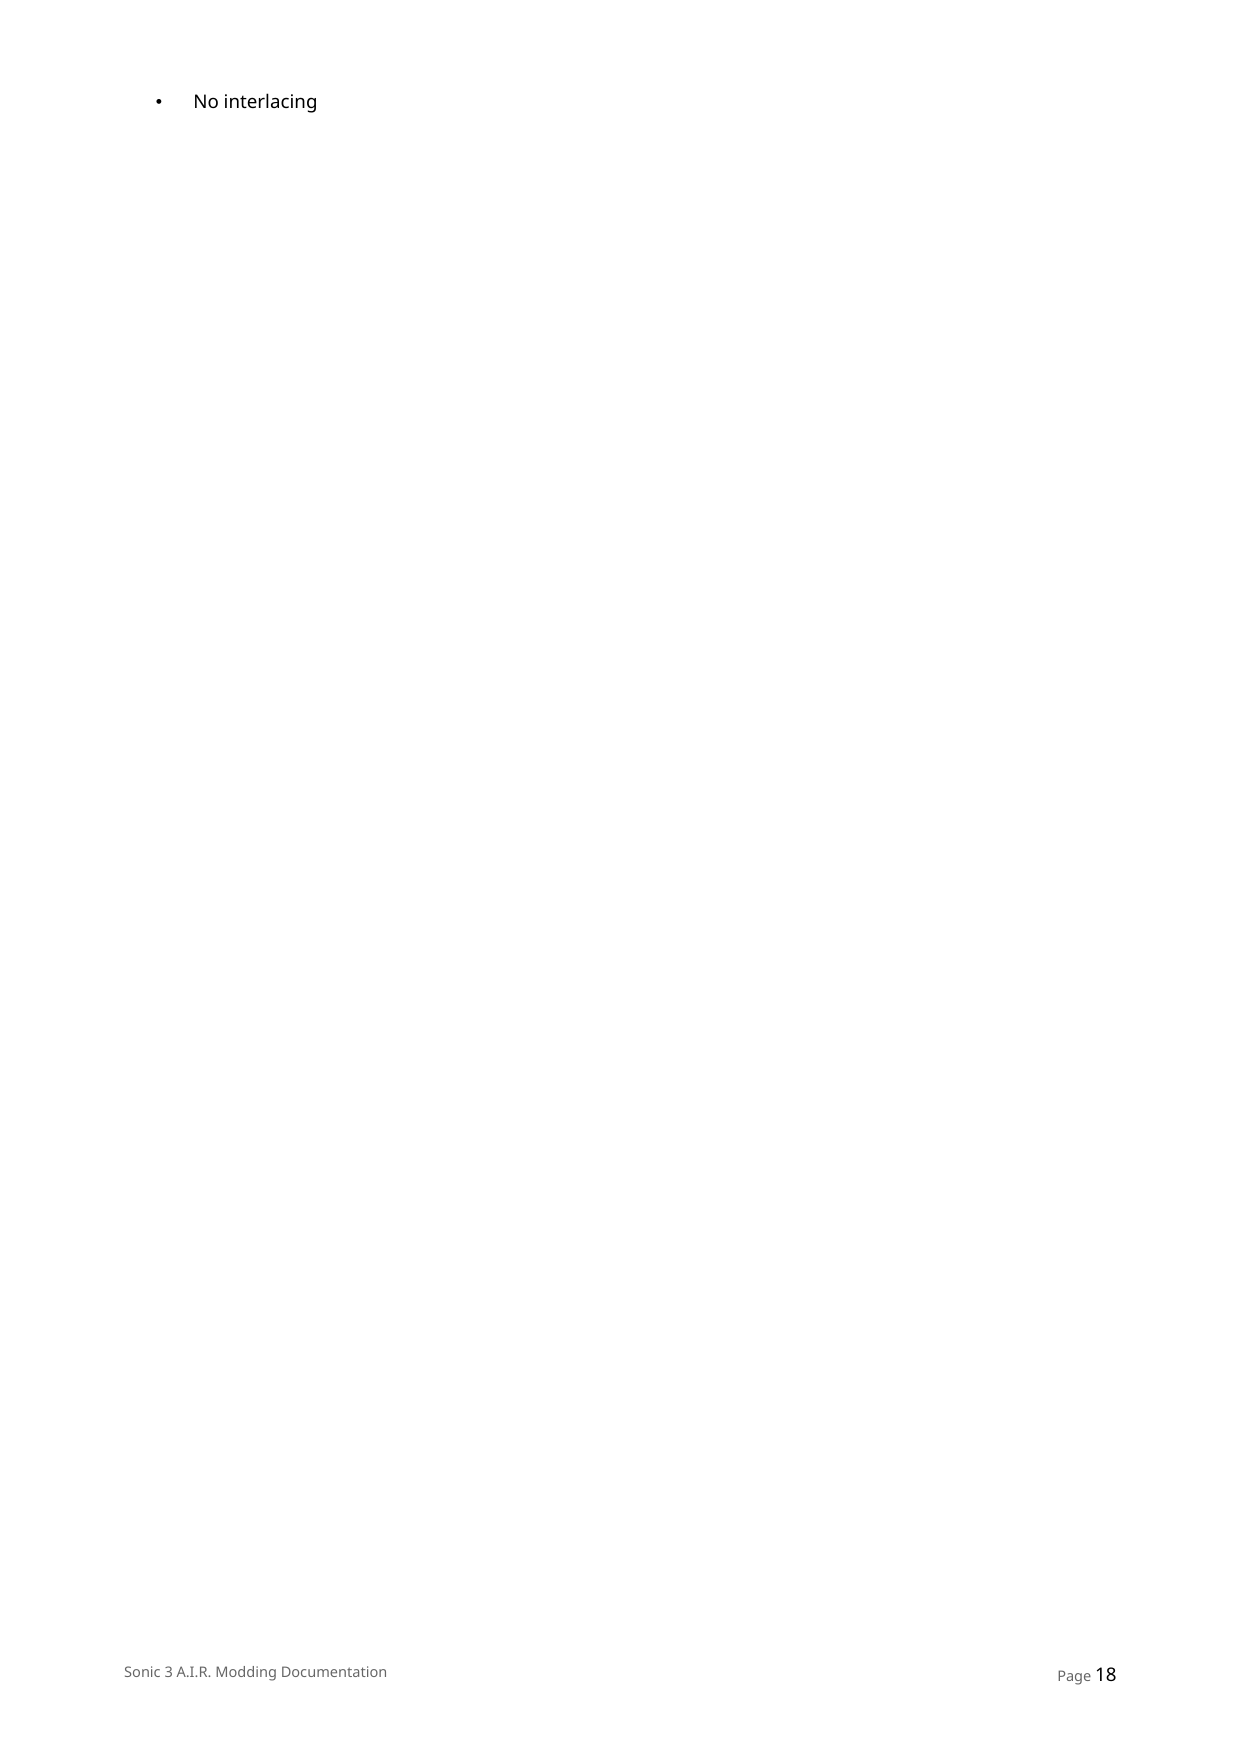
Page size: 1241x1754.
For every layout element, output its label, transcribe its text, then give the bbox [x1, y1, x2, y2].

list No interlacing [156, 88, 1122, 114]
